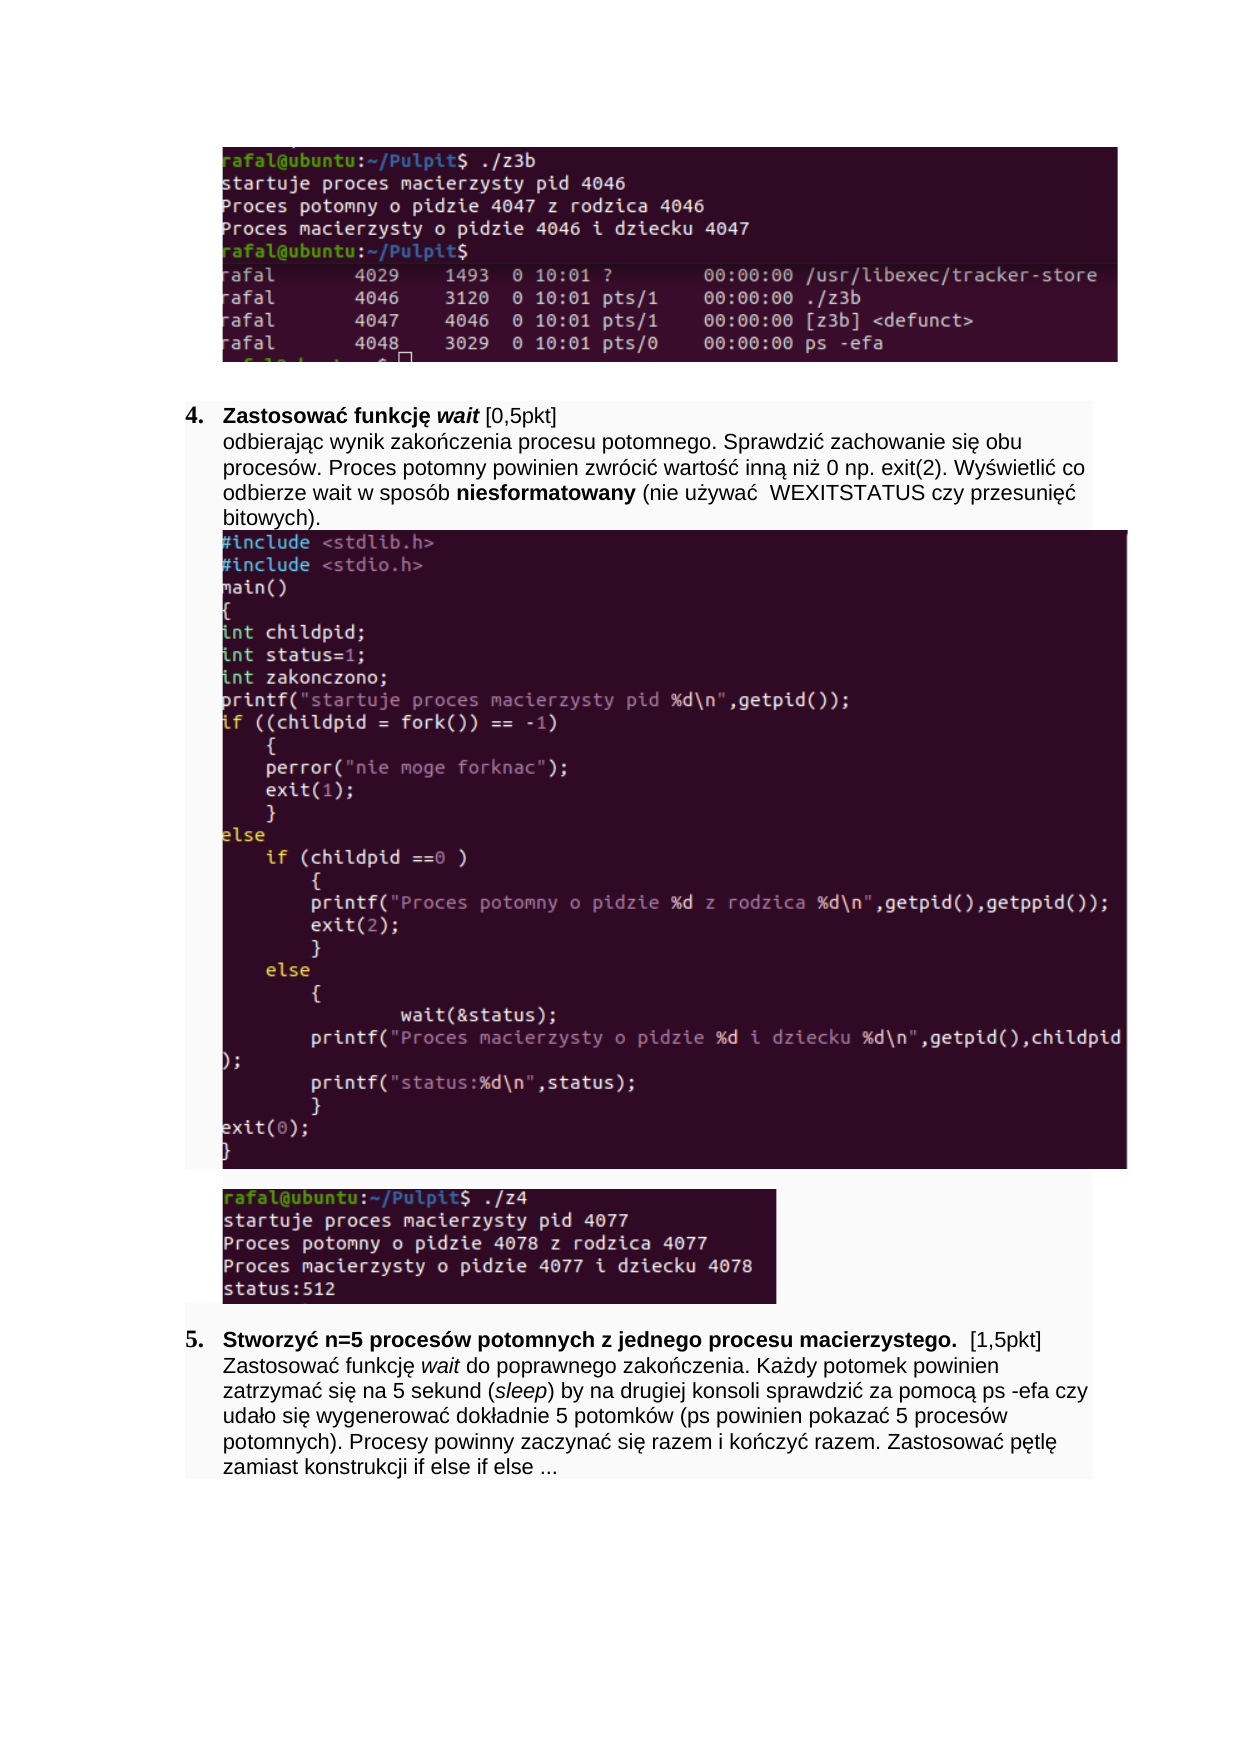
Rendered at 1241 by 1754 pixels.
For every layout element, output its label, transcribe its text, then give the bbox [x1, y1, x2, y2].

list Zastosować funkcję wait [0,5pkt] odbierając wynik zakończenia procesu potomnego. Sprawdzić zachowanie się obu procesów. Proces potomny powinien zwrócić wartość inną niż 0 np. exit(2). Wyświetlić co odbierze wait w sposób niesformatowany (nie używać WEXITSTATUS czy przesunięć bitowych). [185, 401, 1093, 1169]
list Stworzyć n=5 procesów potomnych z jednego procesu macierzystego. [1,5pkt] Zastosować funkcję wait do poprawnego zakończenia. Każdy potomek powinien zatrzymać się na 5 sekund (sleep) by na drugiej konsoli sprawdzić za pomocą ps -efa czy udało się wygenerować dokładnie 5 potomków (ps powinien pokazać 5 procesów potomnych). Procesy powinny zaczynać się razem i kończyć razem. Zastosować pętlę zamiast konstrukcji if else if else ... [185, 1324, 1093, 1479]
